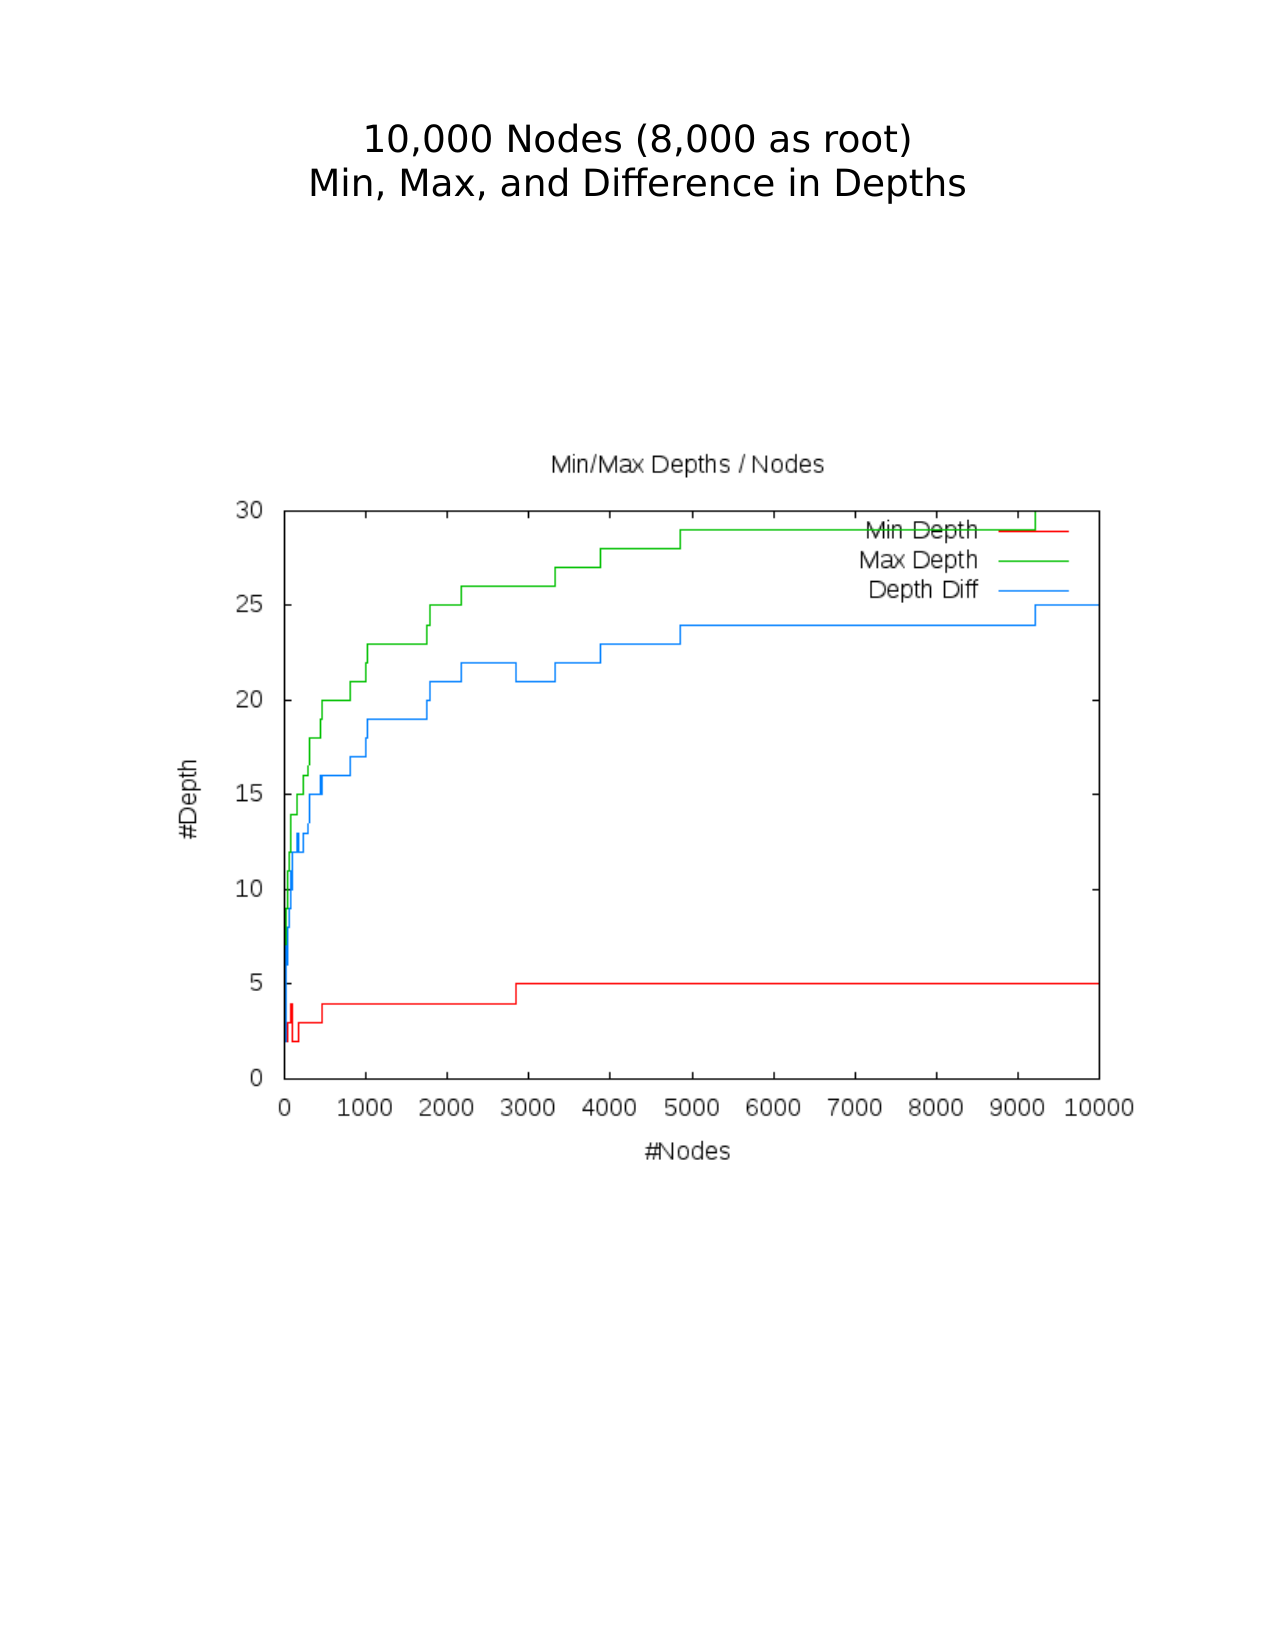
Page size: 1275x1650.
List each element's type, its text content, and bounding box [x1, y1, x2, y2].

text 10,000 Nodes (8,000 as root) [118, 118, 1157, 162]
picture [137, 423, 1138, 1174]
text Min, Max, and Difference in Depths [118, 162, 1157, 205]
